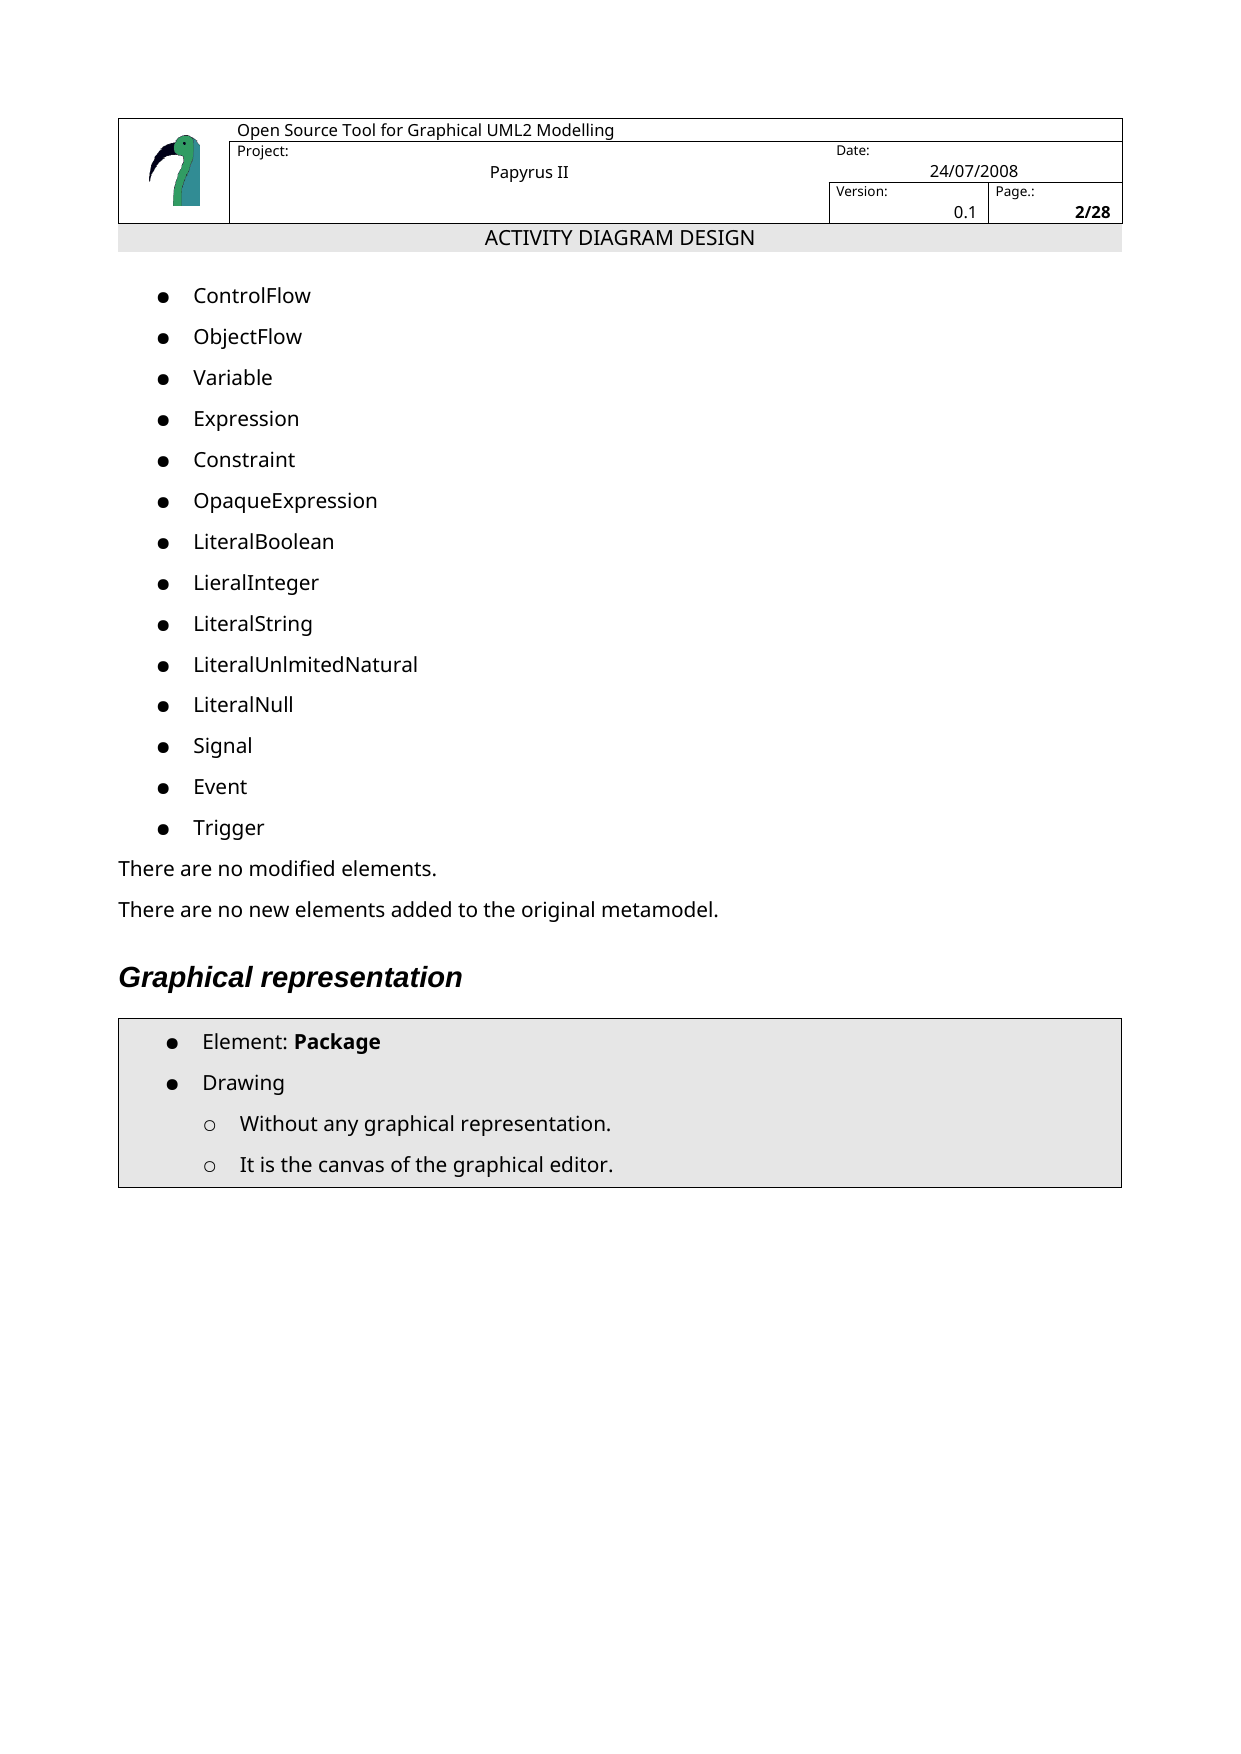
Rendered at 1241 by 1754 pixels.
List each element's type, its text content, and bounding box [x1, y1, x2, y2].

list LiteralString [156, 609, 1122, 637]
text There are no modified elements. [118, 854, 1122, 883]
list Event [156, 772, 1122, 801]
list LiteralNull [156, 691, 1122, 719]
list Constraint [156, 445, 1122, 473]
list Without any graphical representation. [202, 1109, 1112, 1137]
list LieralInteger [156, 568, 1122, 596]
list Signal [156, 732, 1122, 760]
list It is the canvas of the graphical editor. [202, 1150, 1112, 1178]
list OpaqueExpression [156, 486, 1122, 514]
list Element: Package [164, 1027, 1112, 1056]
list LiteralUnlmitedNatural [156, 650, 1122, 678]
list LiteralBoolean [156, 527, 1122, 555]
text There are no new elements added to the original metamodel. [118, 895, 1122, 924]
list Trigger [156, 813, 1122, 842]
list ObjectFlow [156, 322, 1122, 351]
picture [147, 133, 201, 209]
list Expression [156, 404, 1122, 432]
list ControlFlow [156, 281, 1122, 310]
list Drawing [164, 1068, 1112, 1097]
subtitle Graphical representation [118, 961, 1122, 994]
list Variable [156, 363, 1122, 392]
